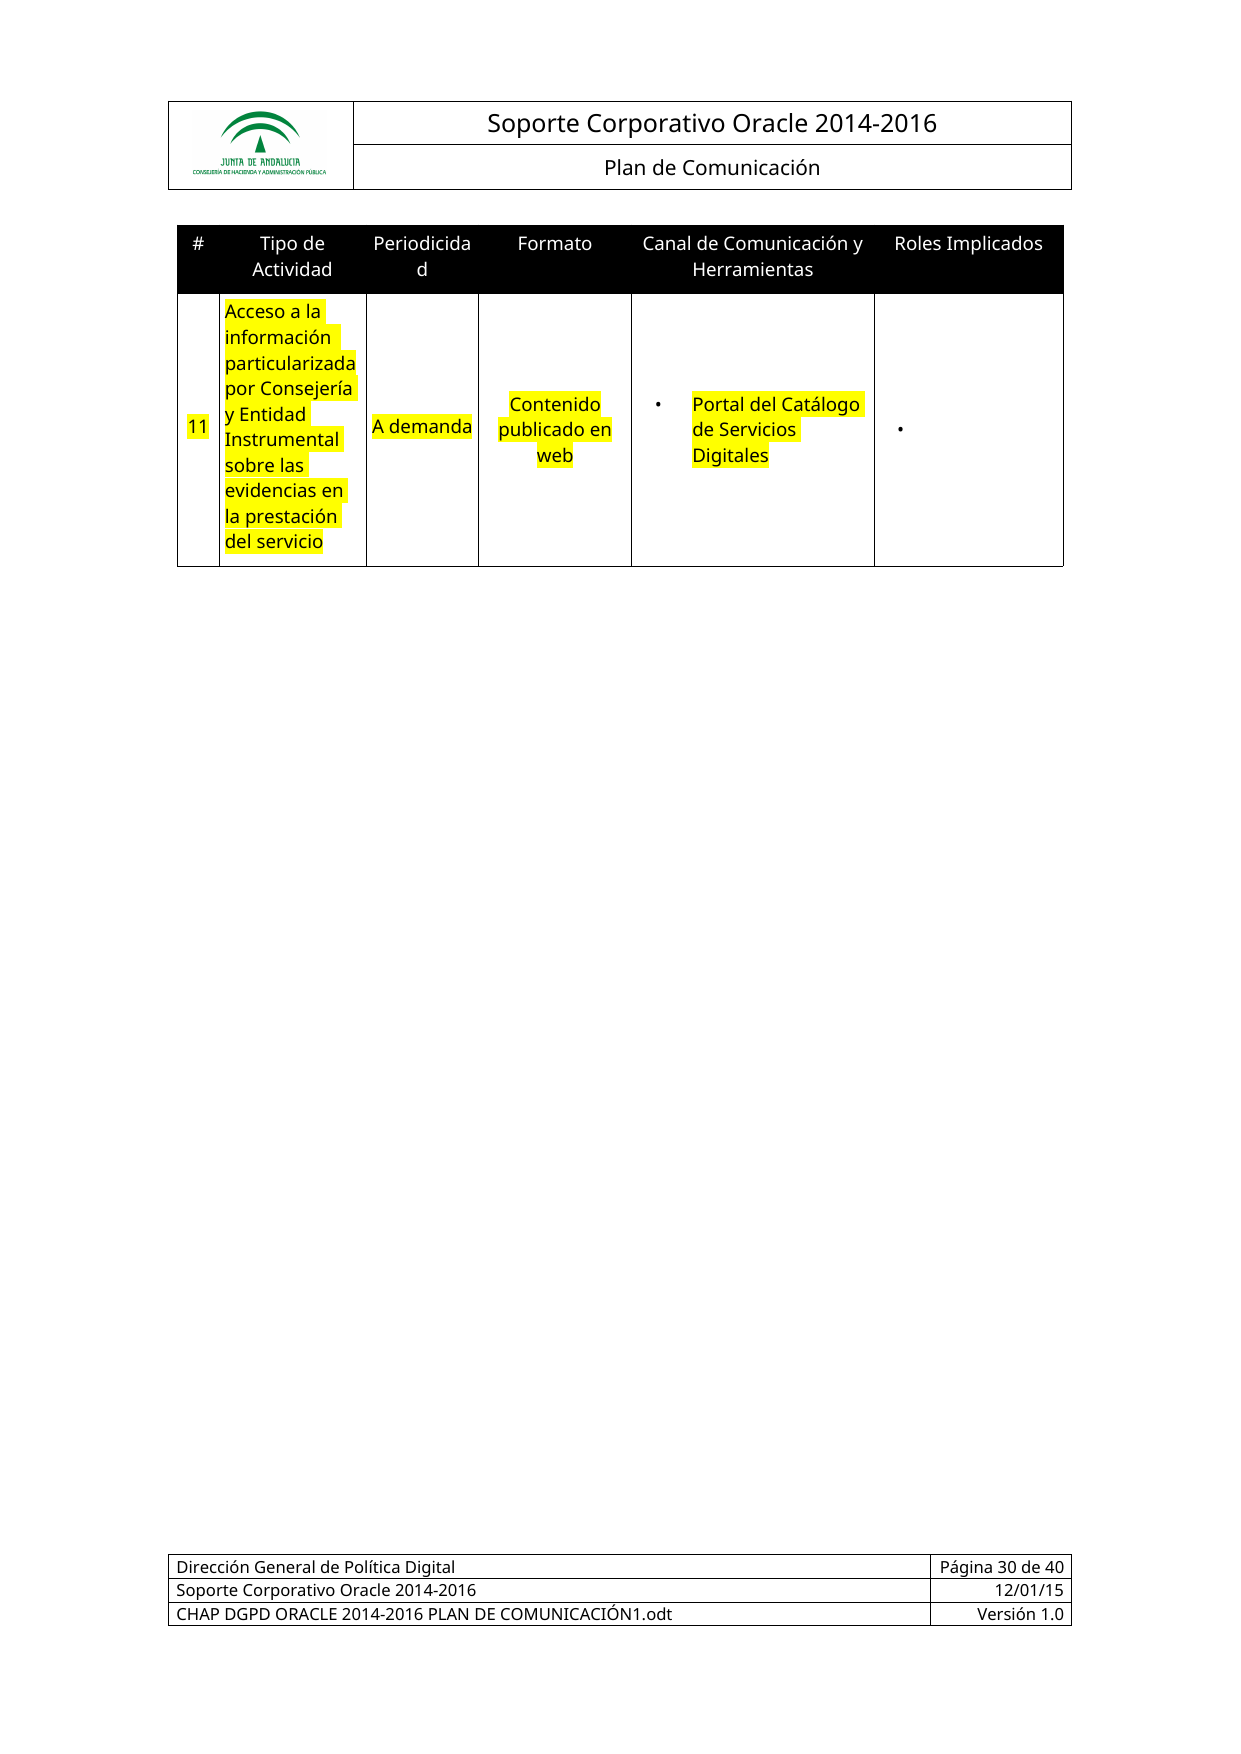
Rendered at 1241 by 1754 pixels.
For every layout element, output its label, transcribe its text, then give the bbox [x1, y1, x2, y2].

table_cell Contenido publicado en web [479, 294, 631, 566]
table_header Canal de Comunicación y Herramientas [632, 226, 874, 293]
table_cell A demanda [367, 294, 478, 566]
table_header Periodicidad [367, 226, 478, 293]
table_header # [178, 226, 219, 293]
table_cell Acceso a la información particularizada por Consejería y Entidad Instrumental sobre las evidencias en la prestación del servicio [220, 294, 366, 566]
table_cell [875, 294, 1063, 566]
picture [192, 110, 327, 175]
table_cell Portal del Catálogo de Servicios Digitales [632, 294, 874, 566]
table_header Tipo de Actividad [220, 226, 366, 293]
table_header Formato [479, 226, 631, 293]
table_cell 11 [178, 294, 219, 566]
table_header Roles Implicados [875, 226, 1063, 293]
